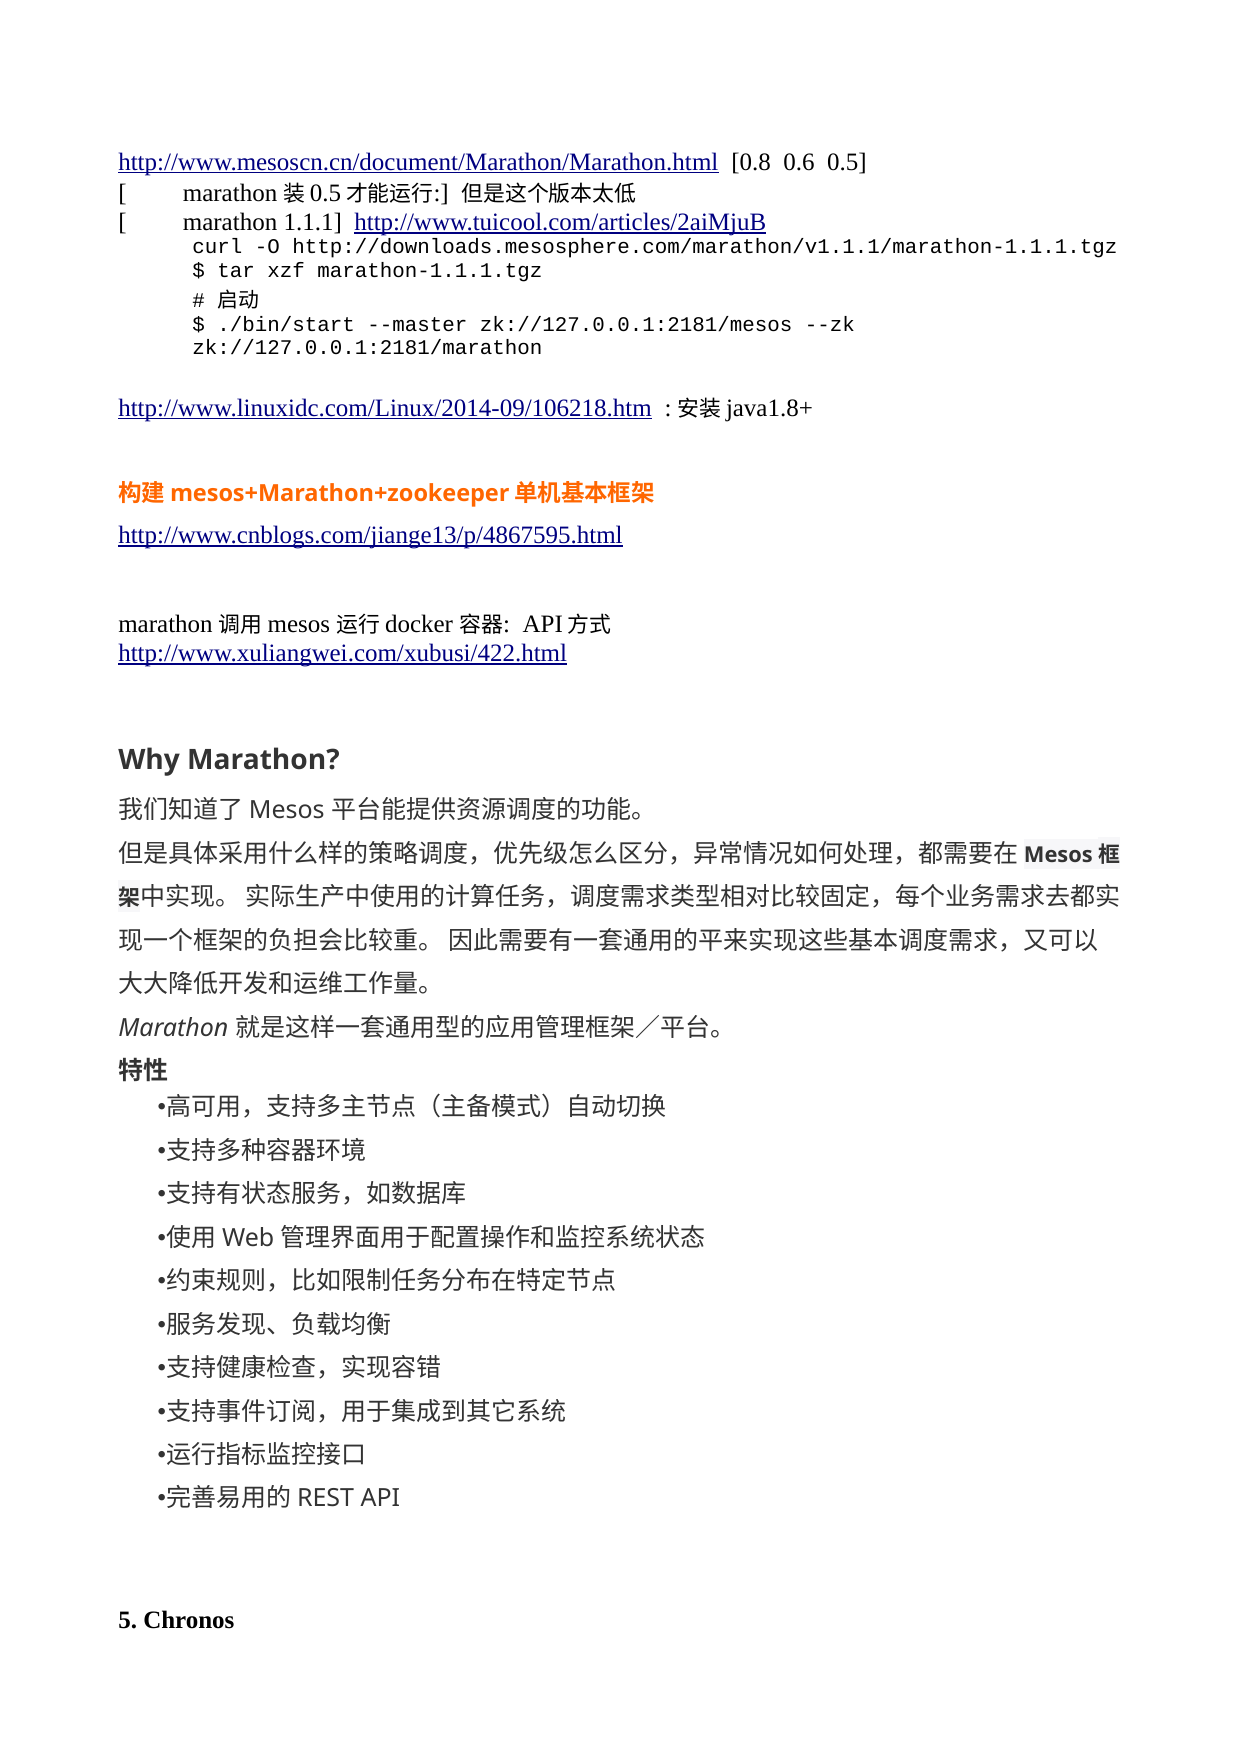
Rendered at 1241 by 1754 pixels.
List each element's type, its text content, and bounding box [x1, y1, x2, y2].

text # 启动 [118, 283, 1122, 314]
list 约束规则，比如限制任务分布在特定节点 [118, 1261, 1122, 1297]
list 运行指标监控接口 [118, 1434, 1122, 1471]
text 但是具体采用什么样的策略调度，优先级怎么区分，异常情况如何处理，都需要在 Mesos 框架中实现。 实际生产中使用的计算任务，调度需求类型相对比较固定，每个业务需求去都实现一个框架的负担会比较重。 因此需要有一套通用的平来实现这些基本调度需求，又可以大大降低开发和运维工作量。 [118, 833, 1122, 1000]
text curl -O http://downloads.mesosphere.com/marathon/v1.1.1/marathon-1.1.1.tgz [118, 236, 1122, 260]
subtitle 特性 [118, 1051, 1122, 1087]
list 支持事件订阅，用于集成到其它系统 [118, 1391, 1122, 1427]
subtitle 构建mesos+Marathon+zookeeper单机基本框架 [118, 476, 1122, 508]
text Marathon 就是这样一套通用型的应用管理框架／平台。 [118, 1007, 1122, 1043]
text $ ./bin/start --master zk://127.0.0.1:2181/mesos --zk zk://127.0.0.1:2181/marathon [118, 314, 1122, 361]
text $ tar xzf marathon-1.1.1.tgz [118, 260, 1122, 283]
text http://www.xuliangwei.com/xubusi/422.html [118, 638, 1122, 667]
list 支持健康检查，实现容错 [118, 1347, 1122, 1384]
text http://www.mesoscn.cn/document/Marathon/Marathon.html [0.8 0.6 0.5] [118, 147, 1122, 176]
text [ marathon 1.1.1] http://www.tuicool.com/articles/2aiMjuB [118, 207, 1122, 236]
list 支持多种容器环境 [118, 1130, 1122, 1167]
text http://www.cnblogs.com/jiange13/p/4867595.html [118, 520, 1122, 549]
text 5. Chronos [118, 1605, 1122, 1633]
list 支持有状态服务，如数据库 [118, 1174, 1122, 1210]
text http://www.linuxidc.com/Linux/2014-09/106218.htm : 安装java1.8+ [118, 391, 1122, 422]
list 服务发现、负载均衡 [118, 1304, 1122, 1340]
text [ marathon 装0.5才能运行:] 但是这个版本太低 [118, 176, 1122, 207]
list 高可用，支持多主节点（主备模式）自动切换 [118, 1087, 1122, 1123]
text 我们知道了 Mesos 平台能提供资源调度的功能。 [118, 790, 1122, 826]
list 完善易用的 REST API [118, 1478, 1122, 1514]
text marathon 调用 mesos 运行 docker 容器: API方式 [118, 607, 1122, 638]
subtitle Why Marathon? [118, 739, 1122, 777]
list 使用 Web 管理界面用于配置操作和监控系统状态 [118, 1217, 1122, 1253]
